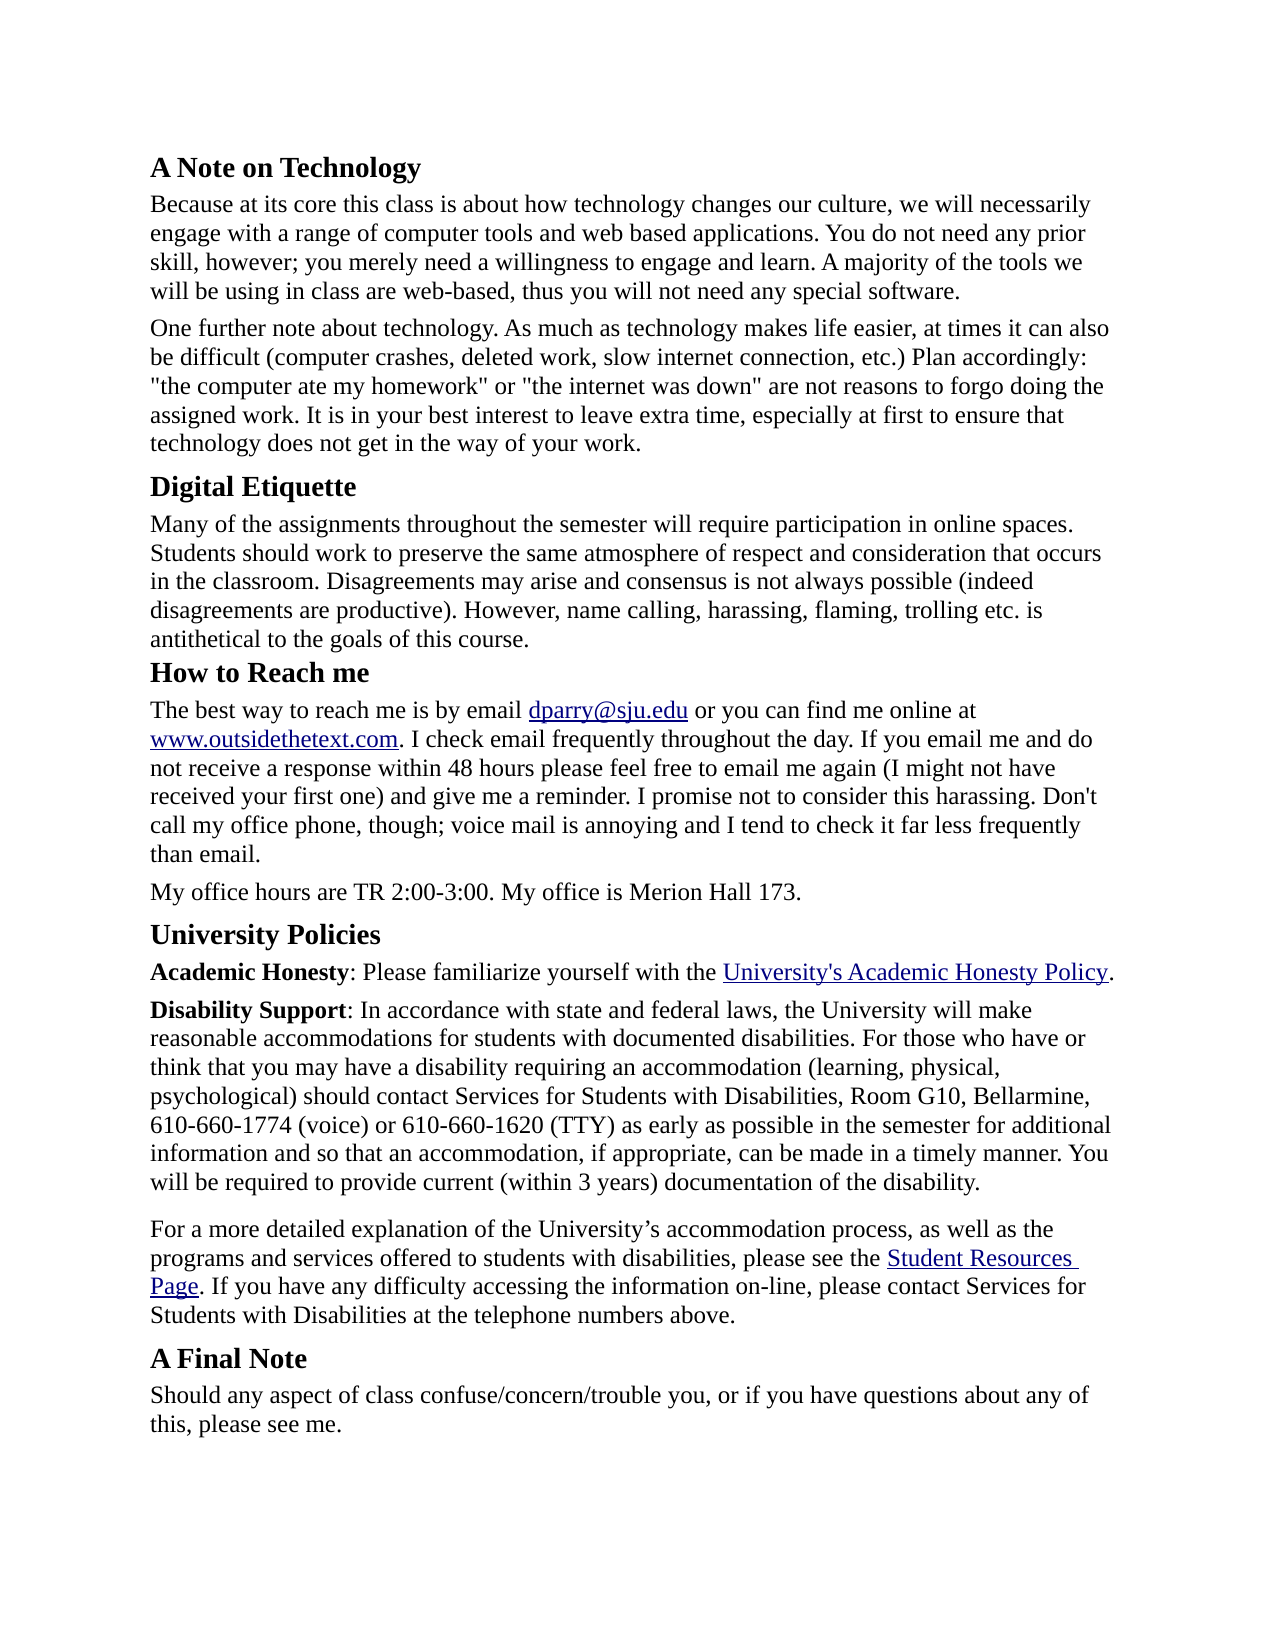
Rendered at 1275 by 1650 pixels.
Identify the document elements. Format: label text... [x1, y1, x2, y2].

text Disability Support: In accordance with state and federal laws, the University will make reasonable accommodations for students with documented disabilities. For those who have or think that you may have a disability requiring an accommodation (learning, physical, psychological) should contact Services for Students with Disabilities, Room G10, Bellarmine, 610-660-1774 (voice) or 610-660-1620 (TTY) as early as possible in the semester for additional information and so that an accommodation, if appropriate, can be made in a timely manner. You will be required to provide current (within 3 years) documentation of the disability. [150, 995, 1125, 1196]
text Academic Honesty: Please familiarize yourself with the University's Academic Honesty Policy. [150, 957, 1125, 986]
subtitle How to Reach me [150, 656, 1125, 689]
text Should any aspect of class confuse/concern/trouble you, or if you have questions about any of this, please see me. [150, 1380, 1125, 1438]
text The best way to reach me is by email dparry@sju.edu or you can find me online at www.outsidethetext.com. I check email frequently throughout the day. If you email me and do not receive a response within 48 hours please feel free to email me again (I might not have received your first one) and give me a reminder. I promise not to consider this harassing. Don't call my office phone, though; voice mail is annoying and I tend to check it far less frequently than email. [150, 695, 1125, 868]
text Many of the assignments throughout the semester will require participation in online spaces. Students should work to preserve the same atmosphere of respect and consideration that occurs in the classroom. Disagreements may arise and consensus is not always possible (indeed disagreements are productive). However, name calling, harassing, flaming, trolling etc. is antithetical to the goals of this course. [150, 509, 1125, 653]
text My office hours are TR 2:00-3:00. My office is Merion Hall 173. [150, 877, 1125, 905]
subtitle A Final Note [150, 1341, 1125, 1374]
subtitle Digital Etiquette [150, 469, 1125, 503]
text One further note about technology. As much as technology makes life easier, at times it can also be difficult (computer crashes, deleted work, slow internet connection, etc.) Plan accordingly: "the computer ate my homework" or "the internet was down" are not reasons to forgo doing the assigned work. It is in your best interest to leave extra time, especially at first to ensure that technology does not get in the way of your work. [150, 313, 1125, 457]
subtitle University Policies [150, 917, 1125, 951]
text Because at its core this class is about how technology changes our culture, we will necessarily engage with a range of computer tools and web based applications. You do not need any prior skill, however; you merely need a willingness to engage and learn. A majority of the tools we will be using in class are web-based, thus you will not need any special software. [150, 189, 1125, 304]
text For a more detailed explanation of the University’s accommodation process, as well as the programs and services offered to students with disabilities, please see the Student Resources Page. If you have any difficulty accessing the information on-line, please contact Services for Students with Disabilities at the telephone numbers above. [150, 1214, 1125, 1329]
subtitle A Note on Technology [150, 150, 1125, 183]
